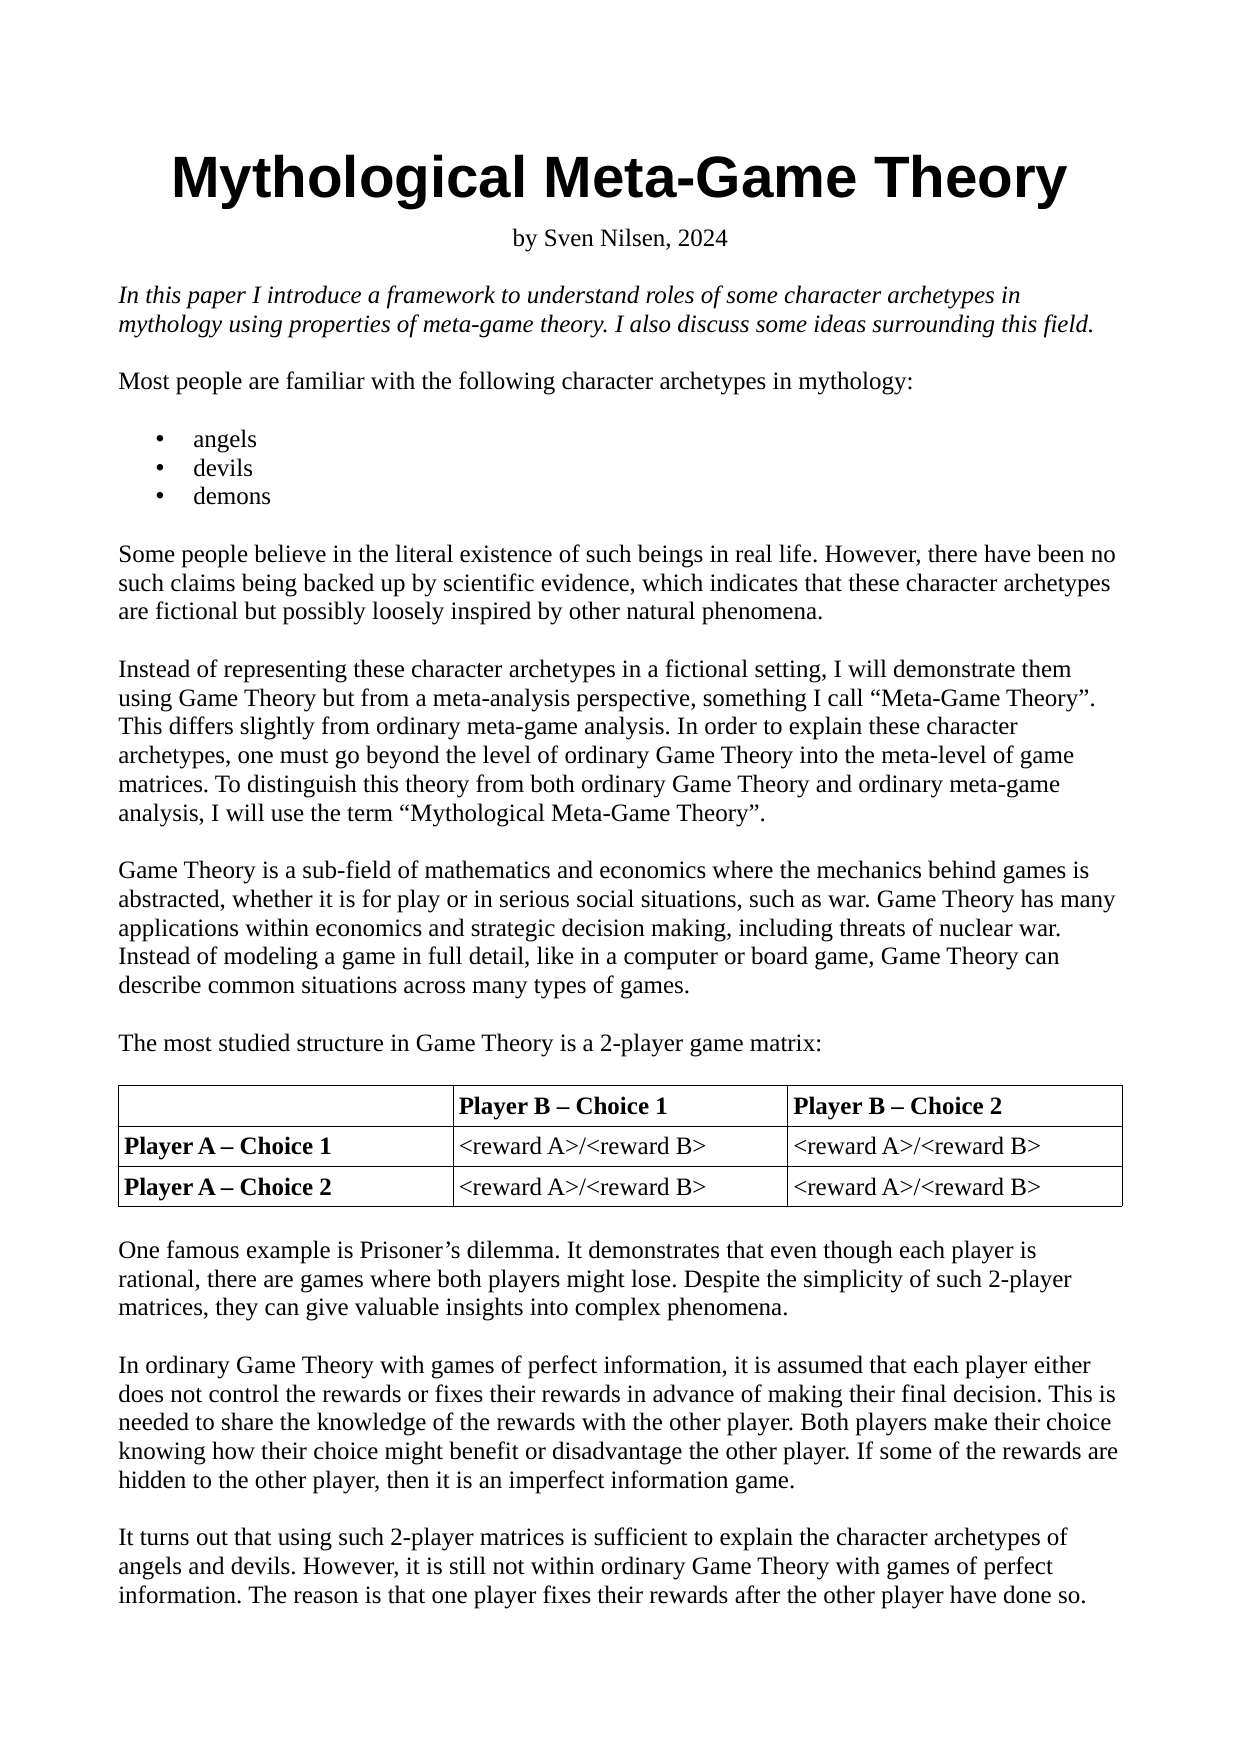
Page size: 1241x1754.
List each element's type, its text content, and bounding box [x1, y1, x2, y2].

text One famous example is Prisoner’s dilemma. It demonstrates that even though each player is rational, there are games where both players might lose. Despite the simplicity of such 2-player matrices, they can give valuable insights into complex phenomena. [118, 1235, 1122, 1321]
text Most people are familiar with the following character archetypes in mythology: [118, 366, 1122, 395]
text by Sven Nilsen, 2024 [118, 223, 1122, 251]
text In this paper I introduce a framework to understand roles of some character archetypes in mythology using properties of meta-game theory. I also discuss some ideas surrounding this field. [118, 280, 1122, 338]
text Game Theory is a sub-field of mathematics and economics where the mechanics behind games is abstracted, whether it is for play or in serious social situations, such as war. Game Theory has many applications within economics and strategic decision making, including threats of nuclear war. Instead of modeling a game in full detail, like in a computer or board game, Game Theory can describe common situations across many types of games. [118, 855, 1122, 999]
list demons [156, 481, 1122, 510]
list devils [156, 453, 1122, 481]
title Mythological Meta-Game Theory [118, 143, 1122, 210]
list angels [156, 424, 1122, 453]
table_cell <reward A>/<reward B> [788, 1167, 1122, 1206]
text Some people believe in the literal existence of such beings in real life. However, there have been no such claims being backed up by scientific evidence, which indicates that these character archetypes are fictional but possibly loosely inspired by other natural phenomena. [118, 539, 1122, 625]
table_cell Player A – Choice 2 [119, 1167, 453, 1206]
table_cell <reward A>/<reward B> [788, 1127, 1122, 1166]
text It turns out that using such 2-player matrices is sufficient to explain the character archetypes of angels and devils. However, it is still not within ordinary Game Theory with games of perfect information. The reason is that one player fixes their rewards after the other player have done so. [118, 1522, 1122, 1609]
table_cell <reward A>/<reward B> [454, 1167, 787, 1206]
text Instead of representing these character archetypes in a fictional setting, I will demonstrate them using Game Theory but from a meta-analysis perspective, something I call “Meta-Game Theory”. This differs slightly from ordinary meta-game analysis. In order to explain these character archetypes, one must go beyond the level of ordinary Game Theory into the meta-level of game matrices. To distinguish this theory from both ordinary Game Theory and ordinary meta-game analysis, I will use the term “Mythological Meta-Game Theory”. [118, 654, 1122, 826]
table_header Player B – Choice 2 [788, 1086, 1122, 1126]
table_header Player B – Choice 1 [454, 1086, 787, 1126]
table_cell <reward A>/<reward B> [454, 1127, 787, 1166]
text In ordinary Game Theory with games of perfect information, it is assumed that each player either does not control the rewards or fixes their rewards in advance of making their final decision. This is needed to share the knowledge of the rewards with the other player. Both players make their choice knowing how their choice might benefit or disadvantage the other player. If some of the rewards are hidden to the other player, then it is an imperfect information game. [118, 1350, 1122, 1494]
table_cell Player A – Choice 1 [119, 1127, 453, 1166]
table_header [119, 1086, 453, 1126]
text The most studied structure in Game Theory is a 2-player game matrix: [118, 1028, 1122, 1056]
